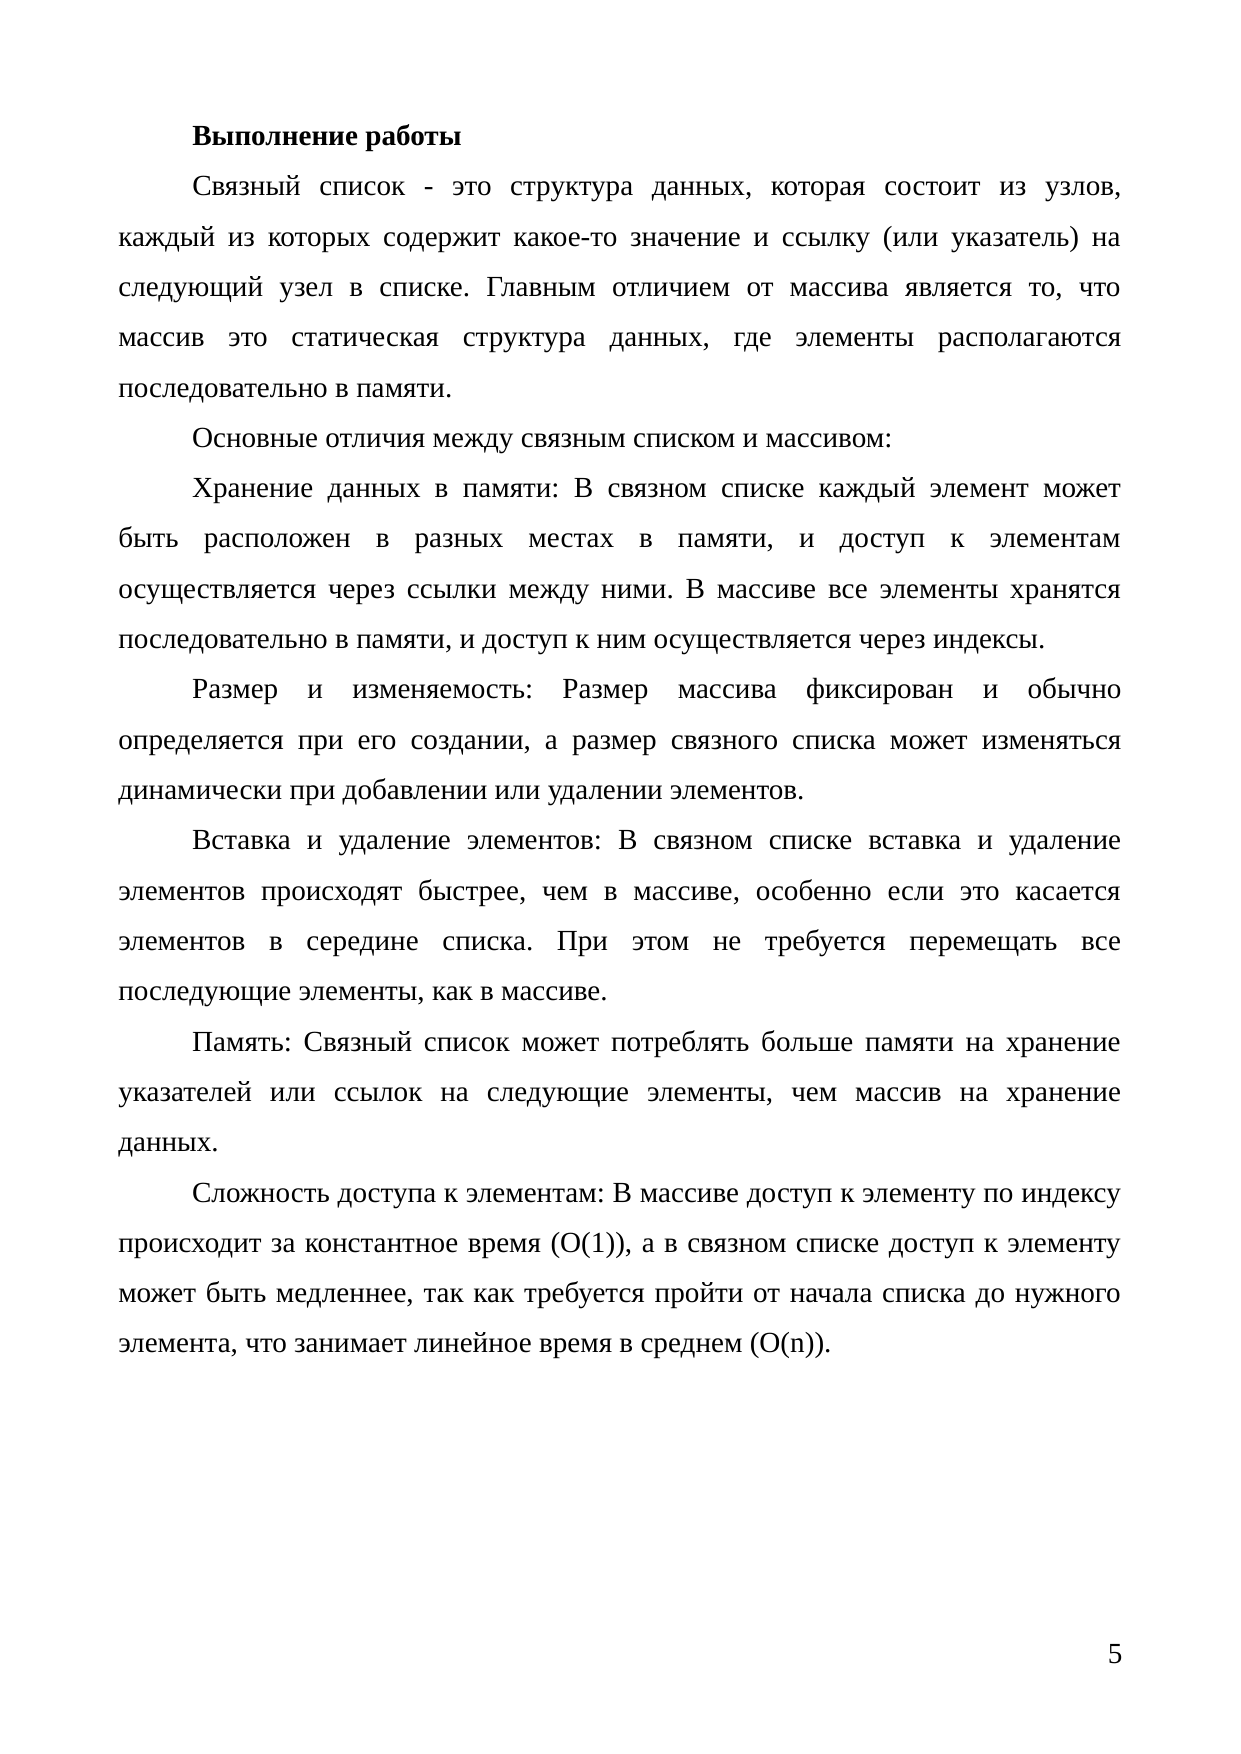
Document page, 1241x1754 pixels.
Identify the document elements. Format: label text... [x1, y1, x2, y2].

text Связный список - это структура данных, которая состоит из узлов, каждый из которых содержит какое-то значение и ссылку (или указатель) на следующий узел в списке. Главным отличием от массива является то, что массив это статическая структура данных, где элементы располагаются последовательно в памяти. [118, 168, 1122, 403]
text Сложность доступа к элементам: В массиве доступ к элементу по индексу происходит за константное время (O(1)), а в связном списке доступ к элементу может быть медленнее, так как требуется пройти от начала списка до нужного элемента, что занимает линейное время в среднем (O(n)). [118, 1175, 1122, 1359]
text Хранение данных в памяти: В связном списке каждый элемент может быть расположен в разных местах в памяти, и доступ к элементам осуществляется через ссылки между ними. В массиве все элементы хранятся последовательно в памяти, и доступ к ним осуществляется через индексы. [118, 470, 1122, 655]
text Основные отличия между связным списком и массивом: [118, 420, 1122, 453]
text Память: Связный список может потреблять больше памяти на хранение указателей или ссылок на следующие элементы, чем массив на хранение данных. [118, 1024, 1122, 1158]
subtitle Выполнение работы [118, 118, 1122, 152]
text Вставка и удаление элементов: В связном списке вставка и удаление элементов происходят быстрее, чем в массиве, особенно если это касается элементов в середине списка. При этом не требуется перемещать все последующие элементы, как в массиве. [118, 822, 1122, 1007]
text Размер и изменяемость: Размер массива фиксирован и обычно определяется при его создании, а размер связного списка может изменяться динамически при добавлении или удалении элементов. [118, 672, 1122, 806]
